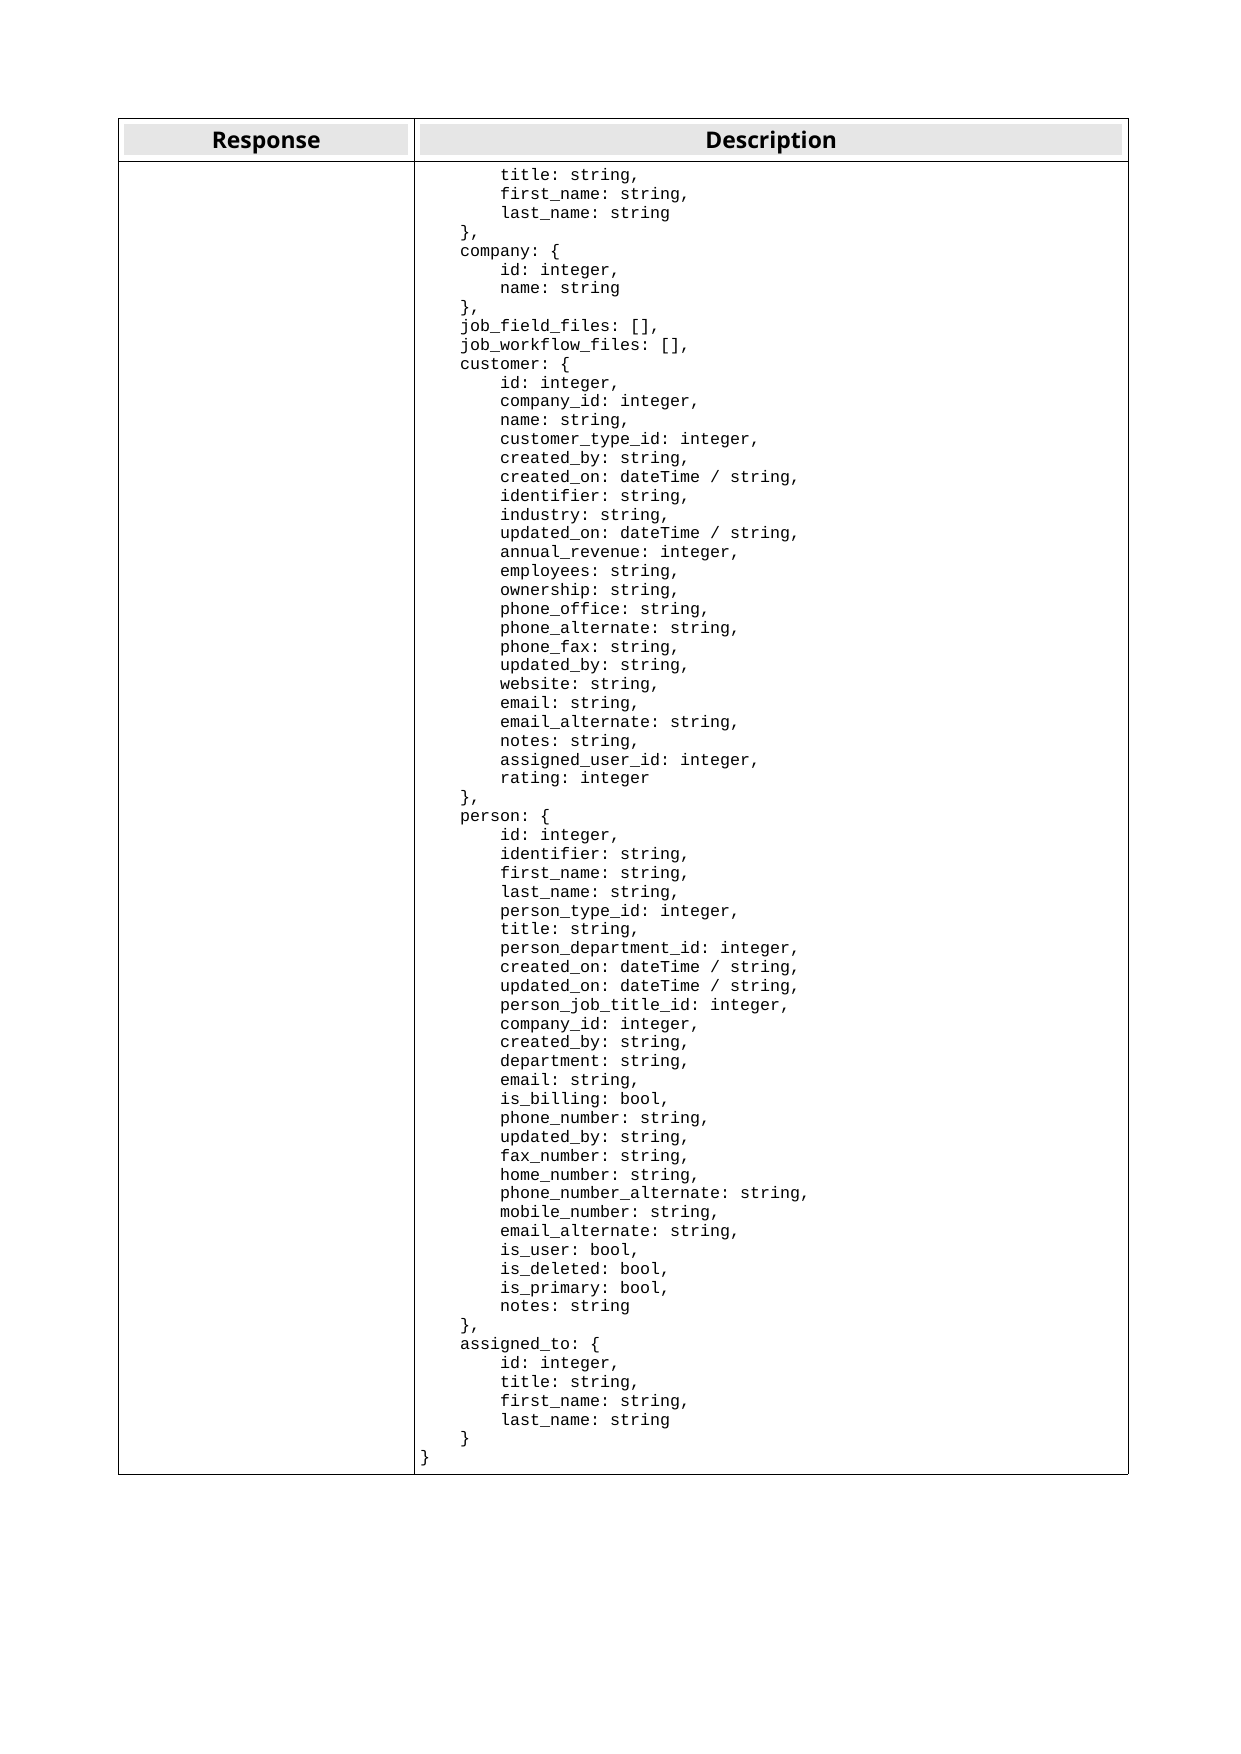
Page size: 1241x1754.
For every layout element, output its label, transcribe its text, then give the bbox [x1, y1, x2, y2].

table_header Description [415, 119, 1128, 161]
table_header Response [119, 119, 414, 161]
table_cell title: string, first_name: string, last_name: string }, company: { id: integer, name: string }, job_field_files: [], job_workflow_files: [], customer: { id: integer, company_id: integer, name: string, customer_type_id: integer, created_by: string, created_on: dateTime / string, identifier: string, industry: string, updated_on: dateTime / string, annual_revenue: integer, employees: string, ownership: string, phone_office: string, phone_alternate: string, phone_fax: string, updated_by: string, website: string, email: string, email_alternate: string, notes: string, assigned_user_id: integer, rating: integer }, person: { id: integer, identifier: string, first_name: string, last_name: string, person_type_id: integer, title: string, person_department_id: integer, created_on: dateTime / string, updated_on: dateTime / string, person_job_title_id: integer, company_id: integer, created_by: string, department: string, email: string, is_billing: bool, phone_number: string, updated_by: string, fax_number: string, home_number: string, phone_number_alternate: string, mobile_number: string, email_alternate: string, is_user: bool, is_deleted: bool, is_primary: bool, notes: string }, assigned_to: { id: integer, title: string, first_name: string, last_name: string } } [415, 162, 1128, 1473]
table_cell [119, 162, 414, 1473]
